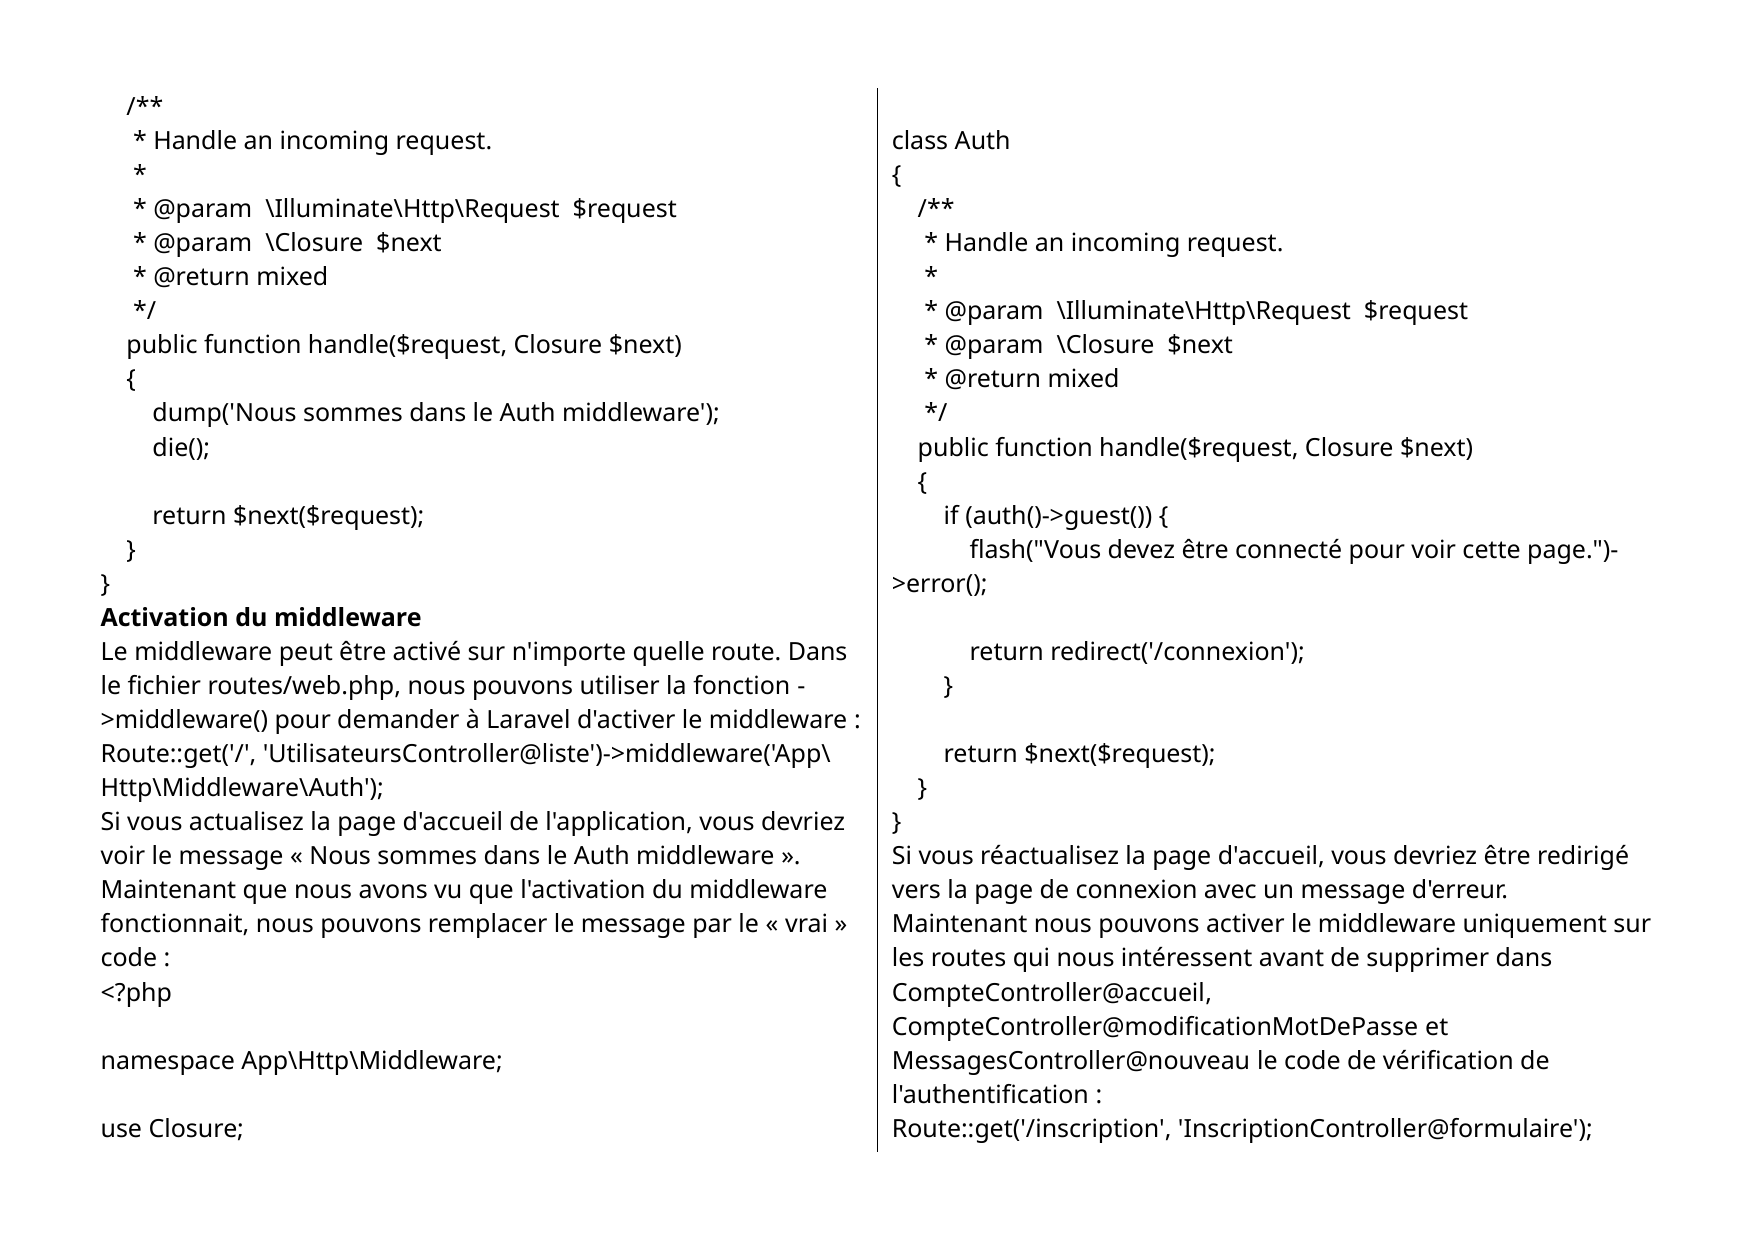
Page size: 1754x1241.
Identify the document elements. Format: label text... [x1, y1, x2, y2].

text } [892, 804, 1654, 838]
text return $next($request); [892, 736, 1654, 770]
text Le middleware peut être activé sur n'importe quelle route. Dans le fichier routes/web.php, nous pouvons utiliser la fonction ->middleware() pour demander à Laravel d'activer le middleware : [100, 633, 862, 736]
text Route::get('/', 'UtilisateursController@liste')->middleware('App\Http\Middleware\Auth'); [100, 736, 862, 804]
text * @param \Illuminate\Http\Request $request [892, 293, 1654, 327]
text if (auth()->guest()) { [892, 497, 1654, 531]
text * @param \Illuminate\Http\Request $request [100, 191, 862, 225]
text */ [892, 395, 1654, 429]
text * [892, 259, 1654, 293]
text { [892, 157, 1654, 191]
text use Closure; [100, 1110, 862, 1144]
text Maintenant nous pouvons activer le middleware uniquement sur les routes qui nous intéressent avant de supprimer dans CompteController@accueil, CompteController@modificationMotDePasse et MessagesController@nouveau le code de vérification de l'authentification : [892, 906, 1654, 1110]
text { [100, 361, 862, 395]
text * Handle an incoming request. [892, 225, 1654, 259]
text } [892, 770, 1654, 804]
text return $next($request); [100, 497, 862, 531]
text class Auth [892, 123, 1654, 157]
text { [892, 463, 1654, 497]
text /** [892, 191, 1654, 225]
text Maintenant que nous avons vu que l'activation du middleware fonctionnait, nous pouvons remplacer le message par le « vrai » code : [100, 872, 862, 974]
text <?php [100, 974, 862, 1008]
text return redirect('/connexion'); [892, 633, 1654, 668]
text } [100, 565, 862, 599]
text die(); [100, 429, 862, 463]
text * @return mixed [892, 361, 1654, 395]
text * @param \Closure $next [892, 327, 1654, 361]
text flash("Vous devez être connecté pour voir cette page.")->error(); [892, 531, 1654, 599]
text } [100, 531, 862, 565]
text */ [100, 293, 862, 327]
text * [100, 157, 862, 191]
text * Handle an incoming request. [100, 123, 862, 157]
text dump('Nous sommes dans le Auth middleware'); [100, 395, 862, 429]
text * @return mixed [100, 259, 862, 293]
text Route::get('/inscription', 'InscriptionController@formulaire'); [892, 1110, 1654, 1144]
text namespace App\Http\Middleware; [100, 1042, 862, 1076]
subtitle Activation du middleware [100, 599, 862, 633]
text /** [100, 88, 862, 123]
text * @param \Closure $next [100, 225, 862, 259]
text Si vous actualisez la page d'accueil de l'application, vous devriez voir le message « Nous sommes dans le Auth middleware ». [100, 804, 862, 872]
text public function handle($request, Closure $next) [100, 327, 862, 361]
text Si vous réactualisez la page d'accueil, vous devriez être redirigé vers la page de connexion avec un message d'erreur. [892, 838, 1654, 906]
text } [892, 668, 1654, 702]
text public function handle($request, Closure $next) [892, 429, 1654, 463]
